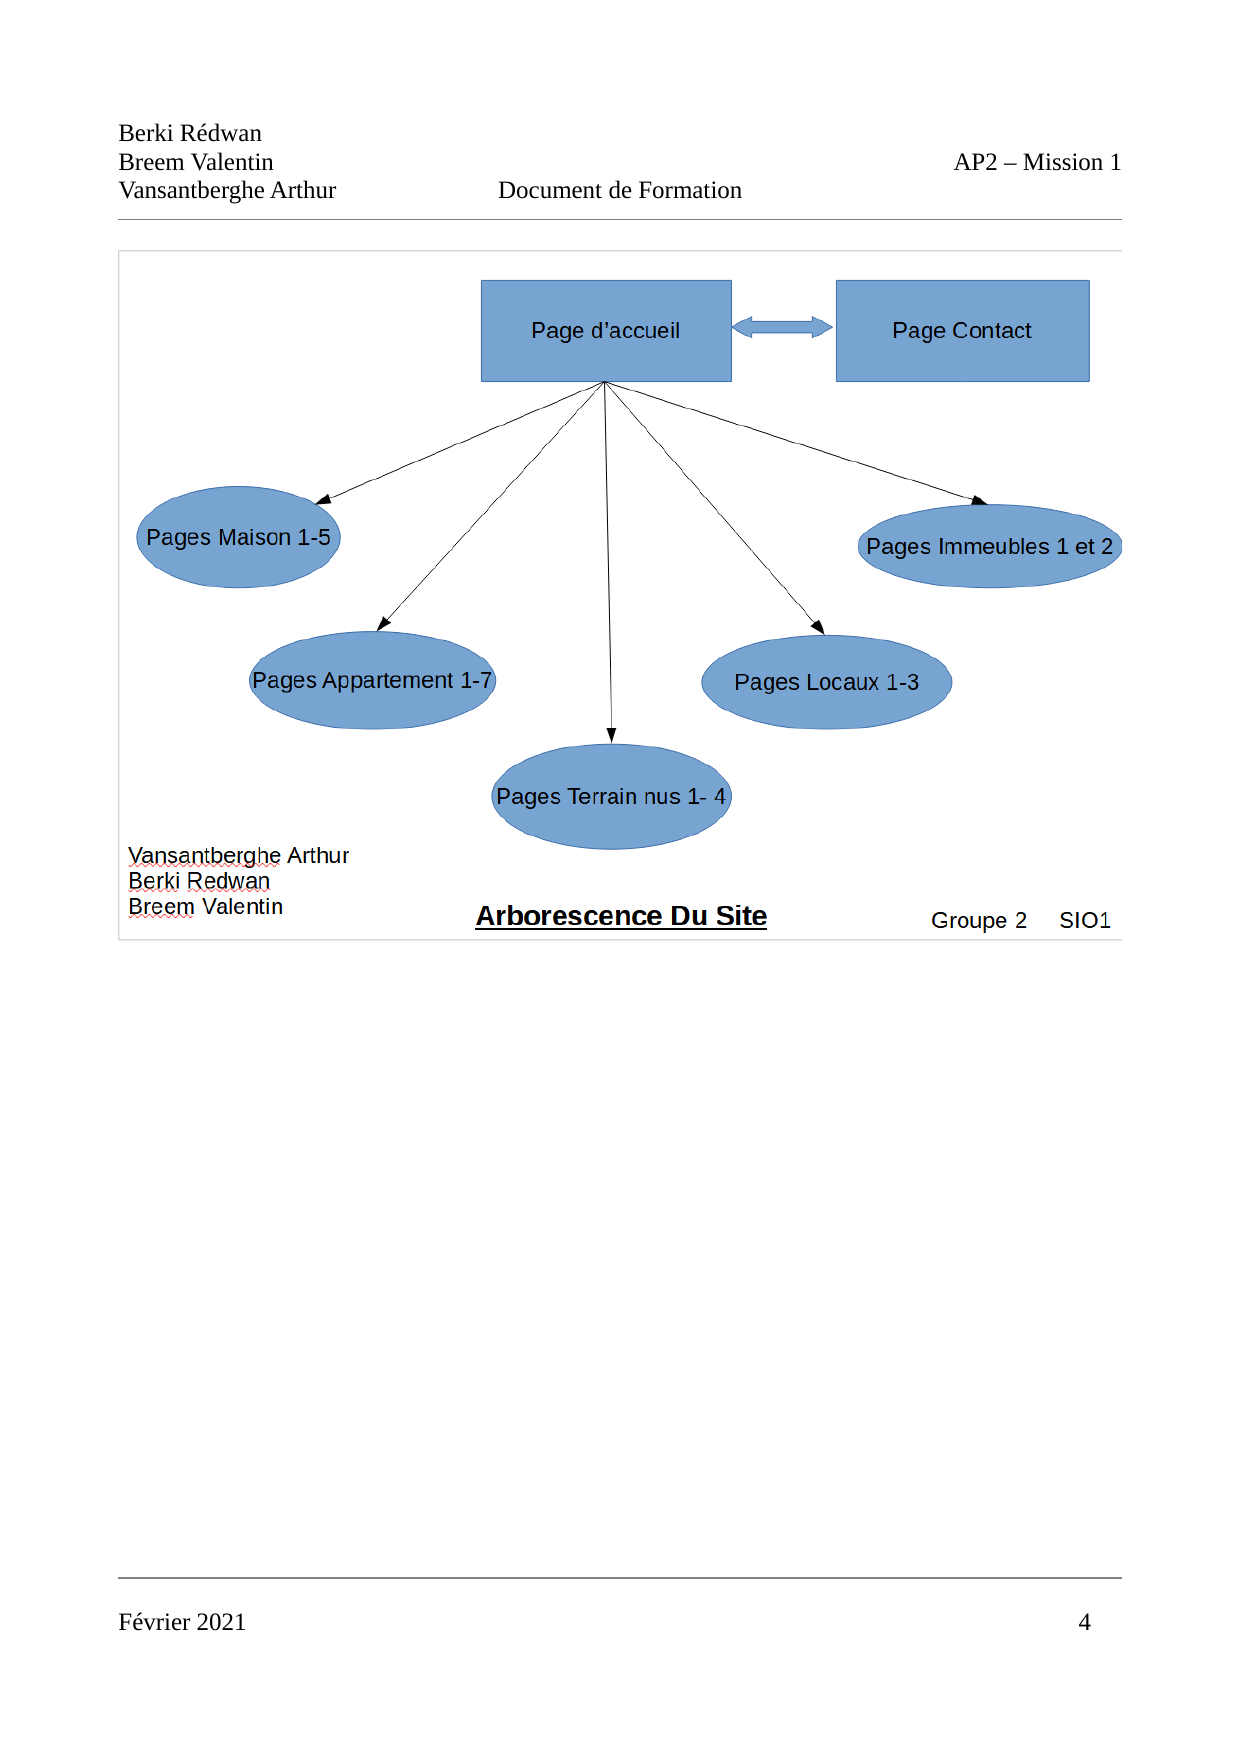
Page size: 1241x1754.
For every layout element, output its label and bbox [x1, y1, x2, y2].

picture [118, 248, 1123, 942]
